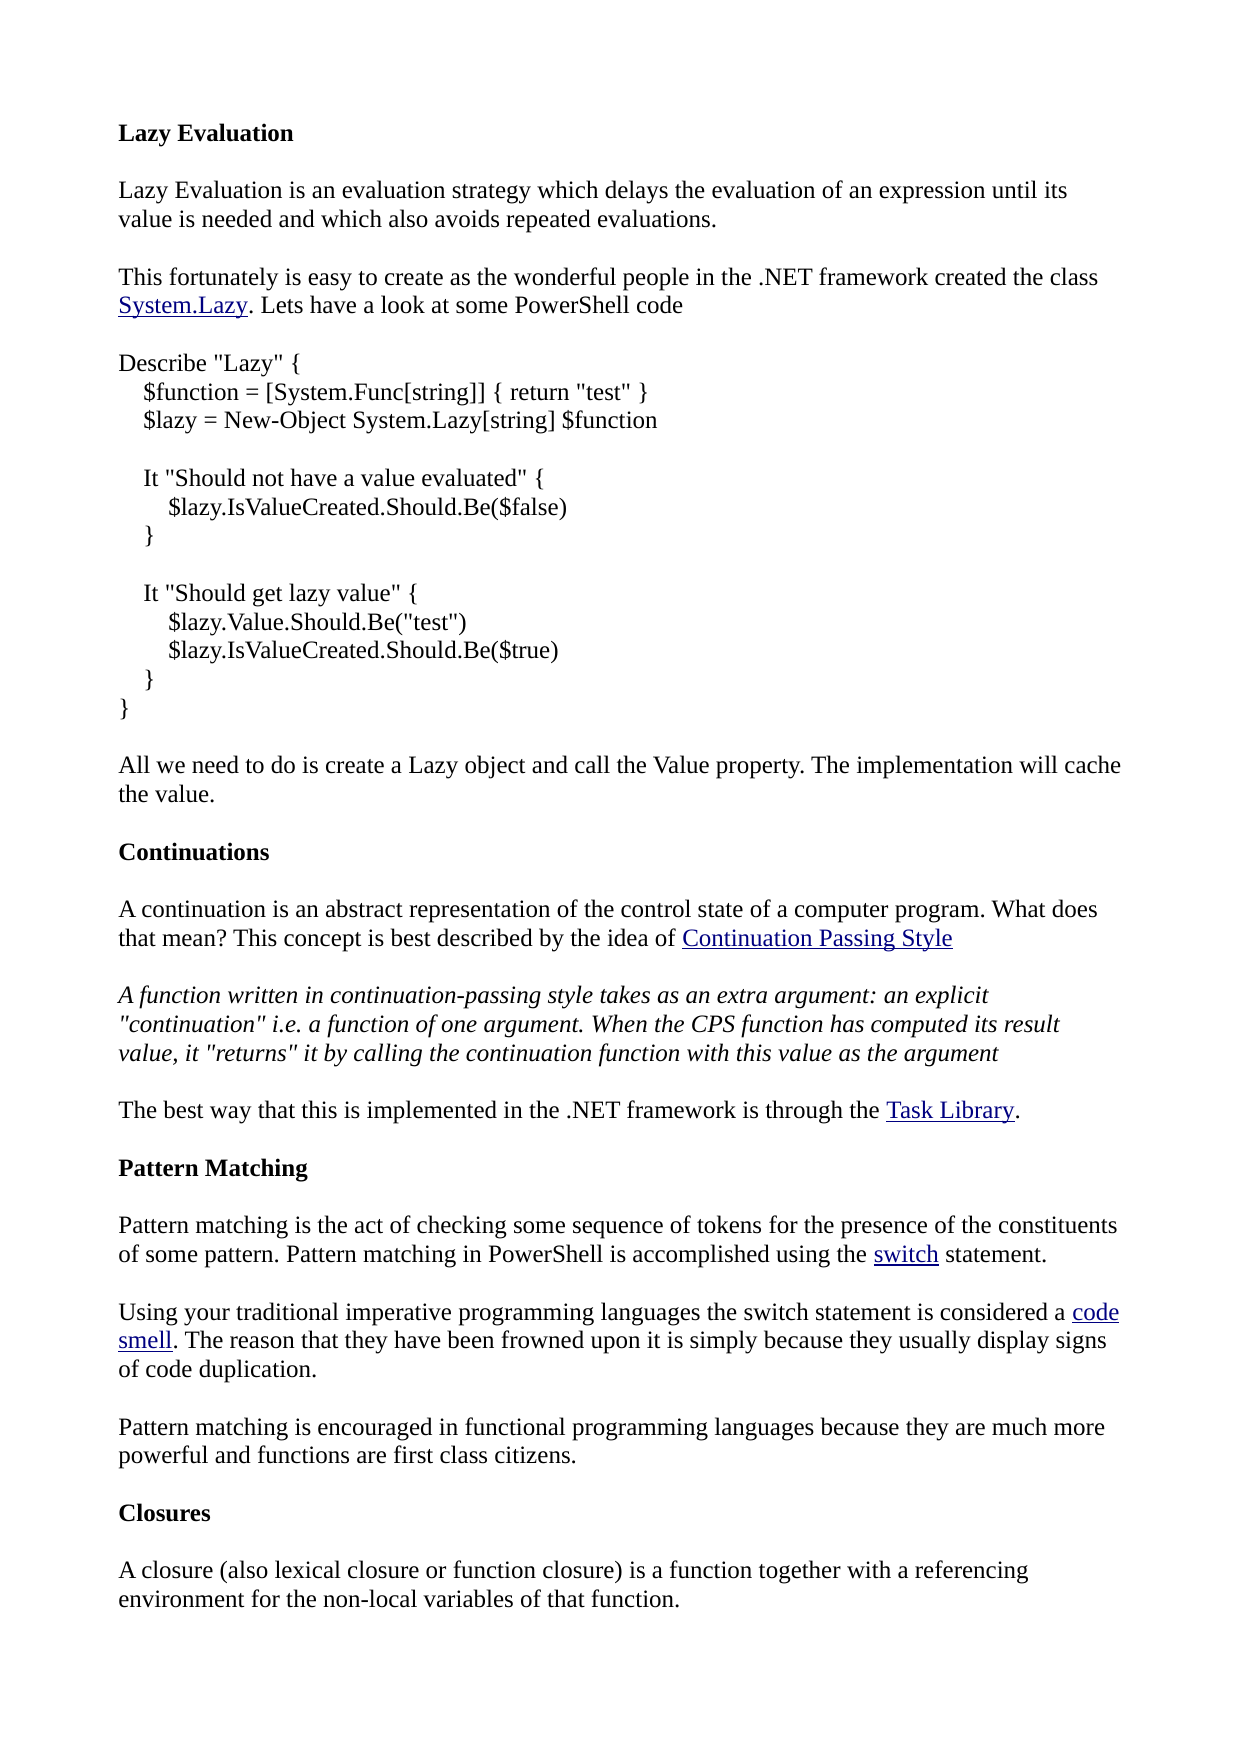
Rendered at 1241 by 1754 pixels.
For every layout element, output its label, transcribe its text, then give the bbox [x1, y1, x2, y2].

text Lazy Evaluation [118, 118, 1122, 147]
text Closures [118, 1498, 1122, 1527]
text A function written in continuation-passing style takes as an extra argument: an explicit "continuation" i.e. a function of one argument. When the CPS function has computed its result value, it "returns" it by calling the continuation function with this value as the argument [118, 981, 1122, 1067]
text It "Should not have a value evaluated" { [118, 463, 1122, 492]
text $lazy = New-Object System.Lazy[string] $function [118, 406, 1122, 434]
text All we need to do is create a Lazy object and call the Value property. The implementation will cache the value. [118, 751, 1122, 808]
text This fortunately is easy to create as the wonderful people in the .NET framework created the class System.Lazy. Lets have a look at some PowerShell code [118, 262, 1122, 319]
text A continuation is an abstract representation of the control state of a computer program. What does that mean? This concept is best described by the idea of Continuation Passing Style [118, 894, 1122, 952]
text Continuations [118, 837, 1122, 866]
text Pattern Matching [118, 1153, 1122, 1182]
text Lazy Evaluation is an evaluation strategy which delays the evaluation of an expression until its value is needed and which also avoids repeated evaluations. [118, 176, 1122, 233]
text Pattern matching is the act of checking some sequence of tokens for the presence of the constituents of some pattern. Pattern matching in PowerShell is accomplished using the switch statement. [118, 1211, 1122, 1268]
text Using your traditional imperative programming languages the switch statement is considered a code smell. The reason that they have been frowned upon it is simply because they usually display signs of code duplication. [118, 1297, 1122, 1383]
text } [118, 693, 1122, 722]
text $function = [System.Func[string]] { return "test" } [118, 377, 1122, 406]
text The best way that this is implemented in the .NET framework is through the Task Library. [118, 1096, 1122, 1124]
text $lazy.IsValueCreated.Should.Be($false) [118, 492, 1122, 521]
text } [118, 664, 1122, 693]
text Describe "Lazy" { [118, 348, 1122, 377]
text } [118, 521, 1122, 549]
text It "Should get lazy value" { [118, 578, 1122, 607]
text $lazy.Value.Should.Be("test") [118, 607, 1122, 636]
text $lazy.IsValueCreated.Should.Be($true) [118, 636, 1122, 664]
text A closure (also lexical closure or function closure) is a function together with a referencing environment for the non-local variables of that function. [118, 1556, 1122, 1613]
text Pattern matching is encouraged in functional programming languages because they are much more powerful and functions are first class citizens. [118, 1412, 1122, 1469]
